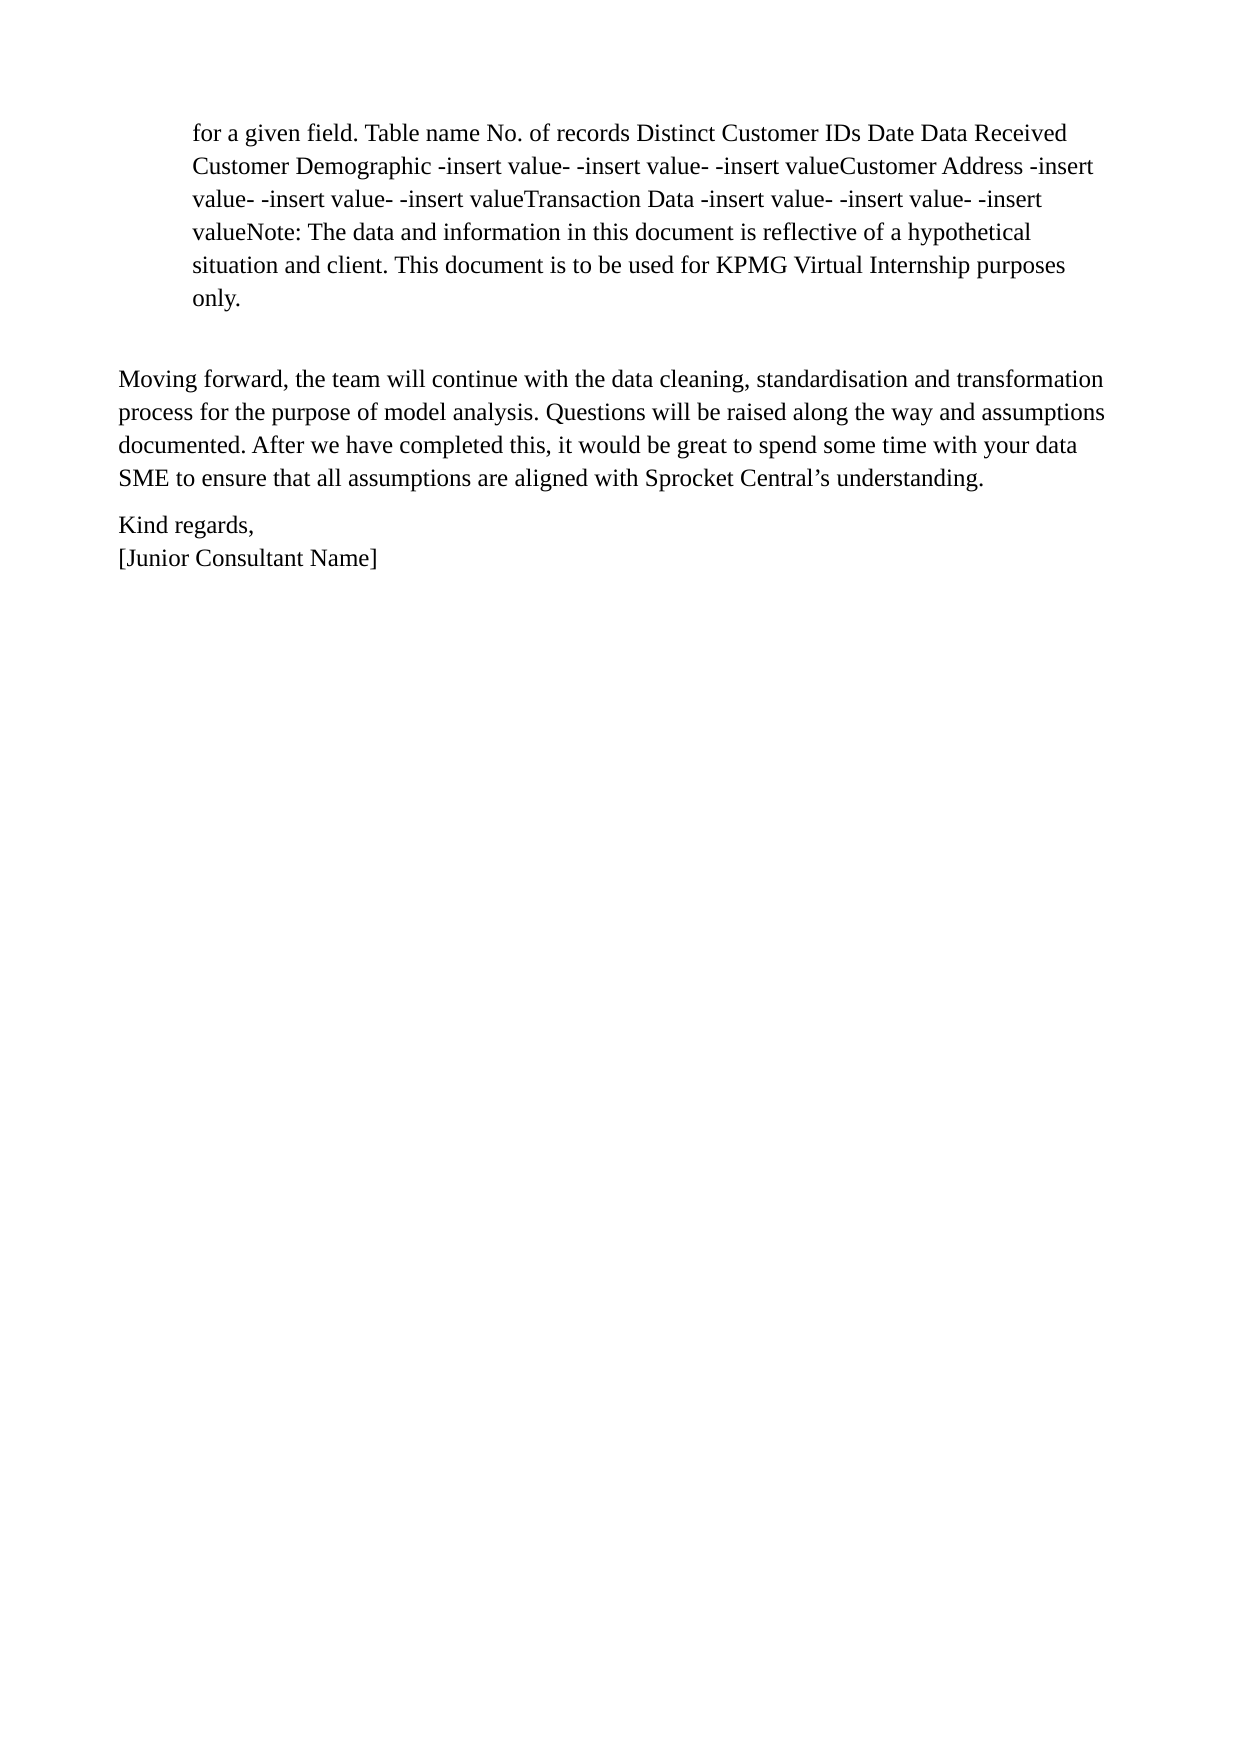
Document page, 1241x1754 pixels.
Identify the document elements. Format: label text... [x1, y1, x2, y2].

list for a given field. Table name No. of records Distinct Customer IDs Date Data Received Customer Demographic -insert value- -insert value- -insert valueCustomer Address -insert value- -insert value- -insert valueTransaction Data -insert value- -insert value- -insert valueNote: The data and information in this document is reflective of a hypothetical situation and client. This document is to be used for KPMG Virtual Internship purposes only. [162, 118, 1122, 312]
text Kind regards, [Junior Consultant Name] [118, 511, 1122, 572]
text Moving forward, the team will continue with the data cleaning, standardisation and transformation process for the purpose of model analysis. Questions will be raised along the way and assumptions documented. After we have completed this, it would be great to spend some time with your data SME to ensure that all assumptions are aligned with Sprocket Central’s understanding. [118, 331, 1122, 492]
